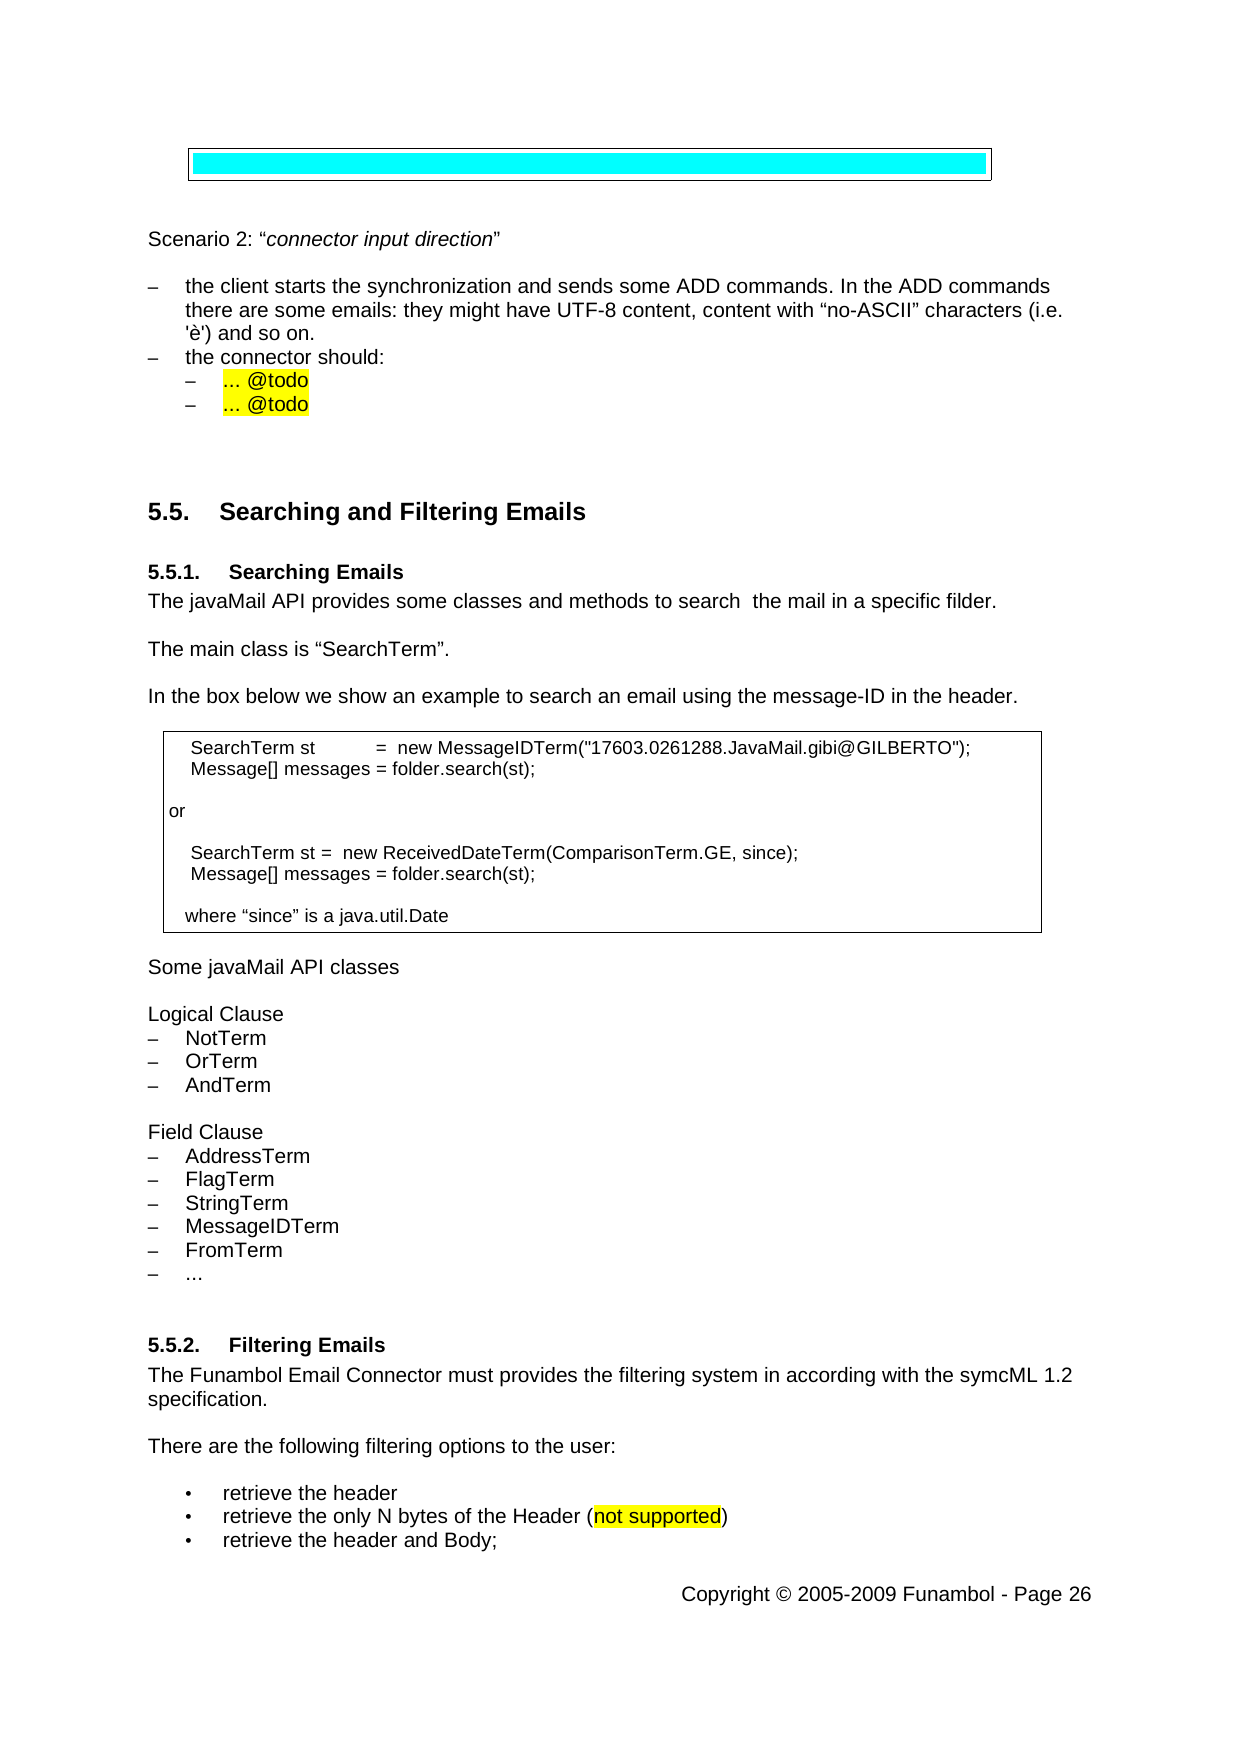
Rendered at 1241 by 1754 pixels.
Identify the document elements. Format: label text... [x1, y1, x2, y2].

text There are the following filtering options to the user: [148, 1434, 1093, 1458]
text Scenario 2: “connector input direction” [148, 227, 1093, 251]
text The Funambol Email Connector must provides the filtering system in according with the symcML 1.2 specification. [148, 1364, 1093, 1411]
list AndTerm [148, 1073, 1093, 1097]
list retrieve the only N bytes of the Header (not supported) [185, 1505, 1093, 1528]
list ... [148, 1262, 1093, 1285]
text Logical Clause [148, 1003, 1093, 1026]
list StringTerm [148, 1191, 1093, 1215]
text The main class is “SearchTerm”. [148, 637, 1093, 661]
list ... @todo [185, 392, 1093, 416]
list retrieve the header [185, 1481, 1093, 1505]
text The javaMail API provides some classes and methods to search the mail in a specific filder. [148, 590, 1093, 613]
list MessageIDTerm [148, 1215, 1093, 1238]
text Some javaMail API classes [148, 956, 1093, 979]
text Field Clause [148, 1121, 1093, 1144]
subtitle Searching and Filtering Emails [148, 498, 1093, 526]
list AddressTerm [148, 1144, 1093, 1168]
table_header SearchTerm st = new MessageIDTerm("17603.0261288.JavaMail.gibi@GILBERTO"); Message[] messages = folder.search(st); or SearchTerm st = new ReceivedDateTerm(ComparisonTerm.GE, since); Message[] messages = folder.search(st); where “since” is a java.util.Date [164, 732, 1041, 932]
list the client starts the synchronization and sends some ADD commands. In the ADD commands there are some emails: they might have UTF-8 content, content with “no-ASCII” characters (i.e. 'è') and so on. [148, 274, 1093, 345]
table_header [189, 149, 991, 180]
list FlagTerm [148, 1168, 1093, 1191]
list the connector should: [148, 345, 1093, 369]
list FromTerm [148, 1238, 1093, 1262]
list ... @todo [185, 369, 1093, 392]
subtitle Filtering Emails [148, 1334, 1093, 1357]
subtitle Searching Emails [148, 560, 1093, 584]
list OrTerm [148, 1050, 1093, 1073]
list NotTerm [148, 1026, 1093, 1050]
text In the box below we show an example to search an email using the message-ID in the header. [148, 684, 1093, 708]
list retrieve the header and Body; [185, 1528, 1093, 1552]
